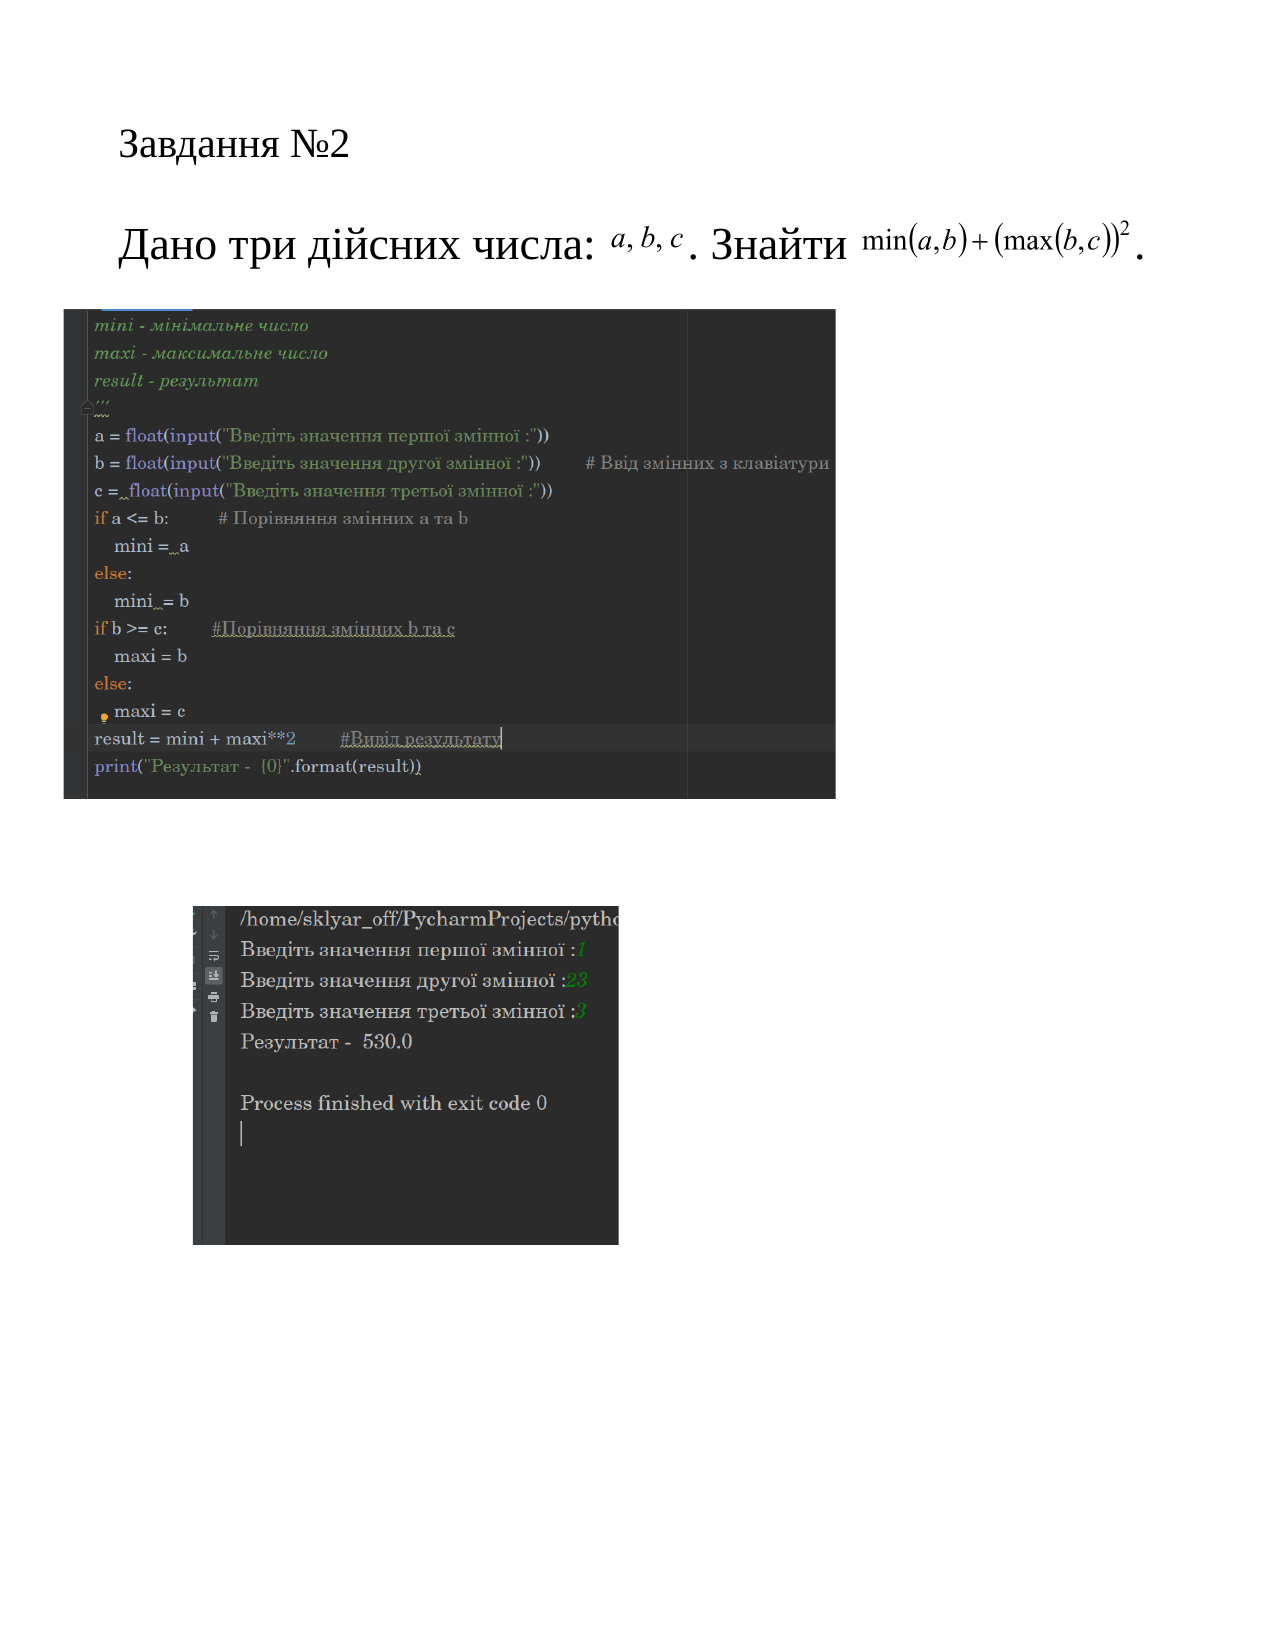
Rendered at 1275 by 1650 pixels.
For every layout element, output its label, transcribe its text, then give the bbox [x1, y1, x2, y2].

text Завдання №2 [118, 118, 1157, 166]
picture [63, 309, 267, 799]
picture [192, 906, 214, 1245]
picture [858, 213, 1134, 260]
picture [607, 221, 688, 260]
text Дано три дійсних числа: . Знайти . [118, 214, 1157, 269]
